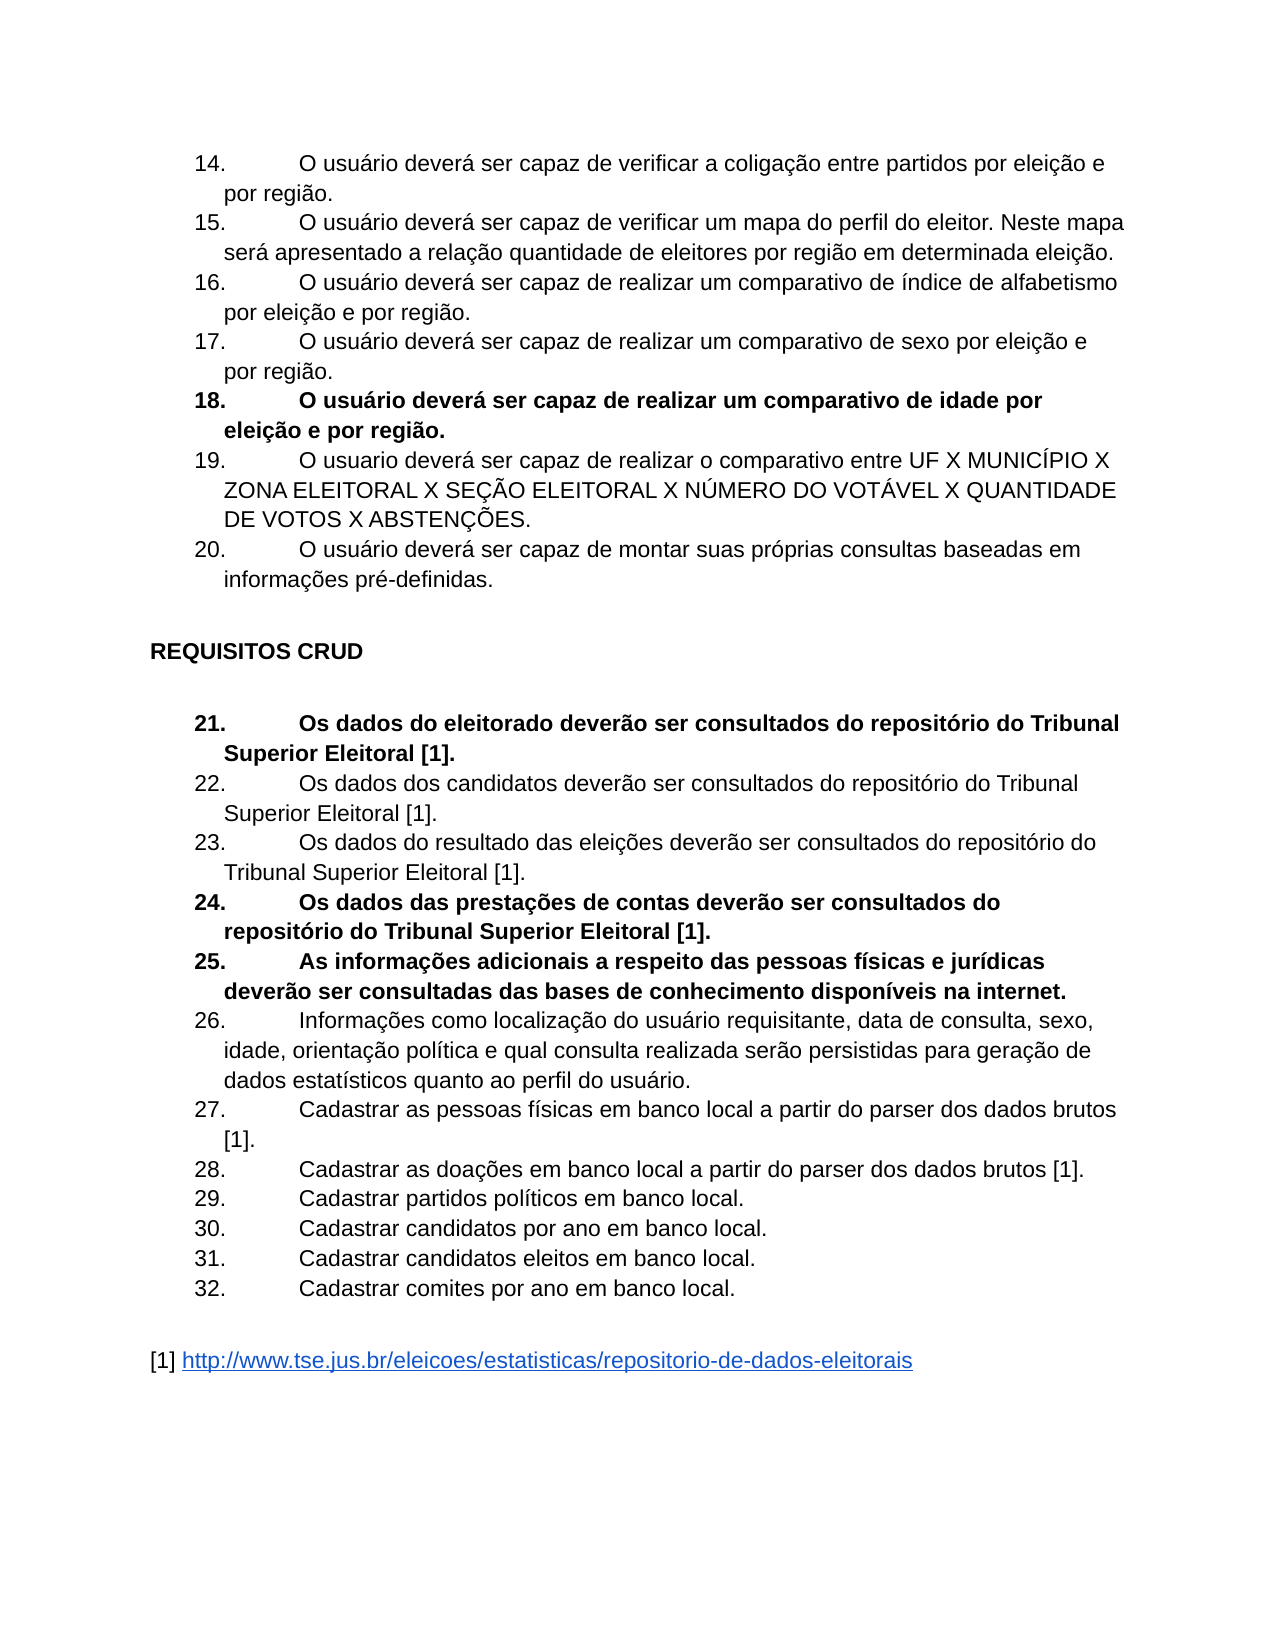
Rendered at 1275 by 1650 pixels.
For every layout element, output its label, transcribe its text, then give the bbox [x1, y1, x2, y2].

list Cadastrar comites por ano em banco local. [194, 1274, 1125, 1301]
list Cadastrar as pessoas físicas em banco local a partir do parser dos dados brutos [1]. [194, 1096, 1125, 1152]
list O usuário deverá ser capaz de realizar um comparativo de sexo por eleição e por região. [194, 328, 1125, 384]
list Os dados do eleitorado deverão ser consultados do repositório do Tribunal Superior Eleitoral [1]. [194, 710, 1125, 766]
list O usuário deverá ser capaz de verificar a coligação entre partidos por eleição e por região. [194, 150, 1125, 206]
list Os dados do resultado das eleições deverão ser consultados do repositório do Tribunal Superior Eleitoral [1]. [194, 829, 1125, 885]
list Cadastrar candidatos eleitos em banco local. [194, 1245, 1125, 1271]
list O usuário deverá ser capaz de realizar um comparativo de idade por eleição e por região. [194, 387, 1125, 443]
list O usuário deverá ser capaz de verificar um mapa do perfil do eleitor. Neste mapa será apresentado a relação quantidade de eleitores por região em determinada eleição. [194, 209, 1125, 265]
list As informações adicionais a respeito das pessoas físicas e jurídicas deverão ser consultadas das bases de conhecimento disponíveis na internet. [194, 948, 1125, 1004]
list O usuário deverá ser capaz de montar suas próprias consultas baseadas em informações pré-definidas. [194, 536, 1125, 592]
list Cadastrar as doações em banco local a partir do parser dos dados brutos [1]. [194, 1156, 1125, 1182]
text REQUISITOS CRUD [150, 638, 1125, 664]
list Informações como localização do usuário requisitante, data de consulta, sexo, idade, orientação política e qual consulta realizada serão persistidas para geração de dados estatísticos quanto ao perfil do usuário. [194, 1007, 1125, 1093]
list Cadastrar candidatos por ano em banco local. [194, 1215, 1125, 1241]
list O usuário deverá ser capaz de realizar um comparativo de índice de alfabetismo por eleição e por região. [194, 269, 1125, 325]
list Cadastrar partidos políticos em banco local. [194, 1185, 1125, 1212]
text [1] http://www.tse.jus.br/eleicoes/estatisticas/repositorio-de-dados-eleitorais [150, 1347, 1125, 1373]
list Os dados das prestações de contas deverão ser consultados do repositório do Tribunal Superior Eleitoral [1]. [194, 888, 1125, 944]
list O usuario deverá ser capaz de realizar o comparativo entre UF X MUNICÍPIO X ZONA ELEITORAL X SEÇÃO ELEITORAL X NÚMERO DO VOTÁVEL X QUANTIDADE DE VOTOS X ABSTENÇÕES. [194, 447, 1125, 533]
list Os dados dos candidatos deverão ser consultados do repositório do Tribunal Superior Eleitoral [1]. [194, 770, 1125, 826]
